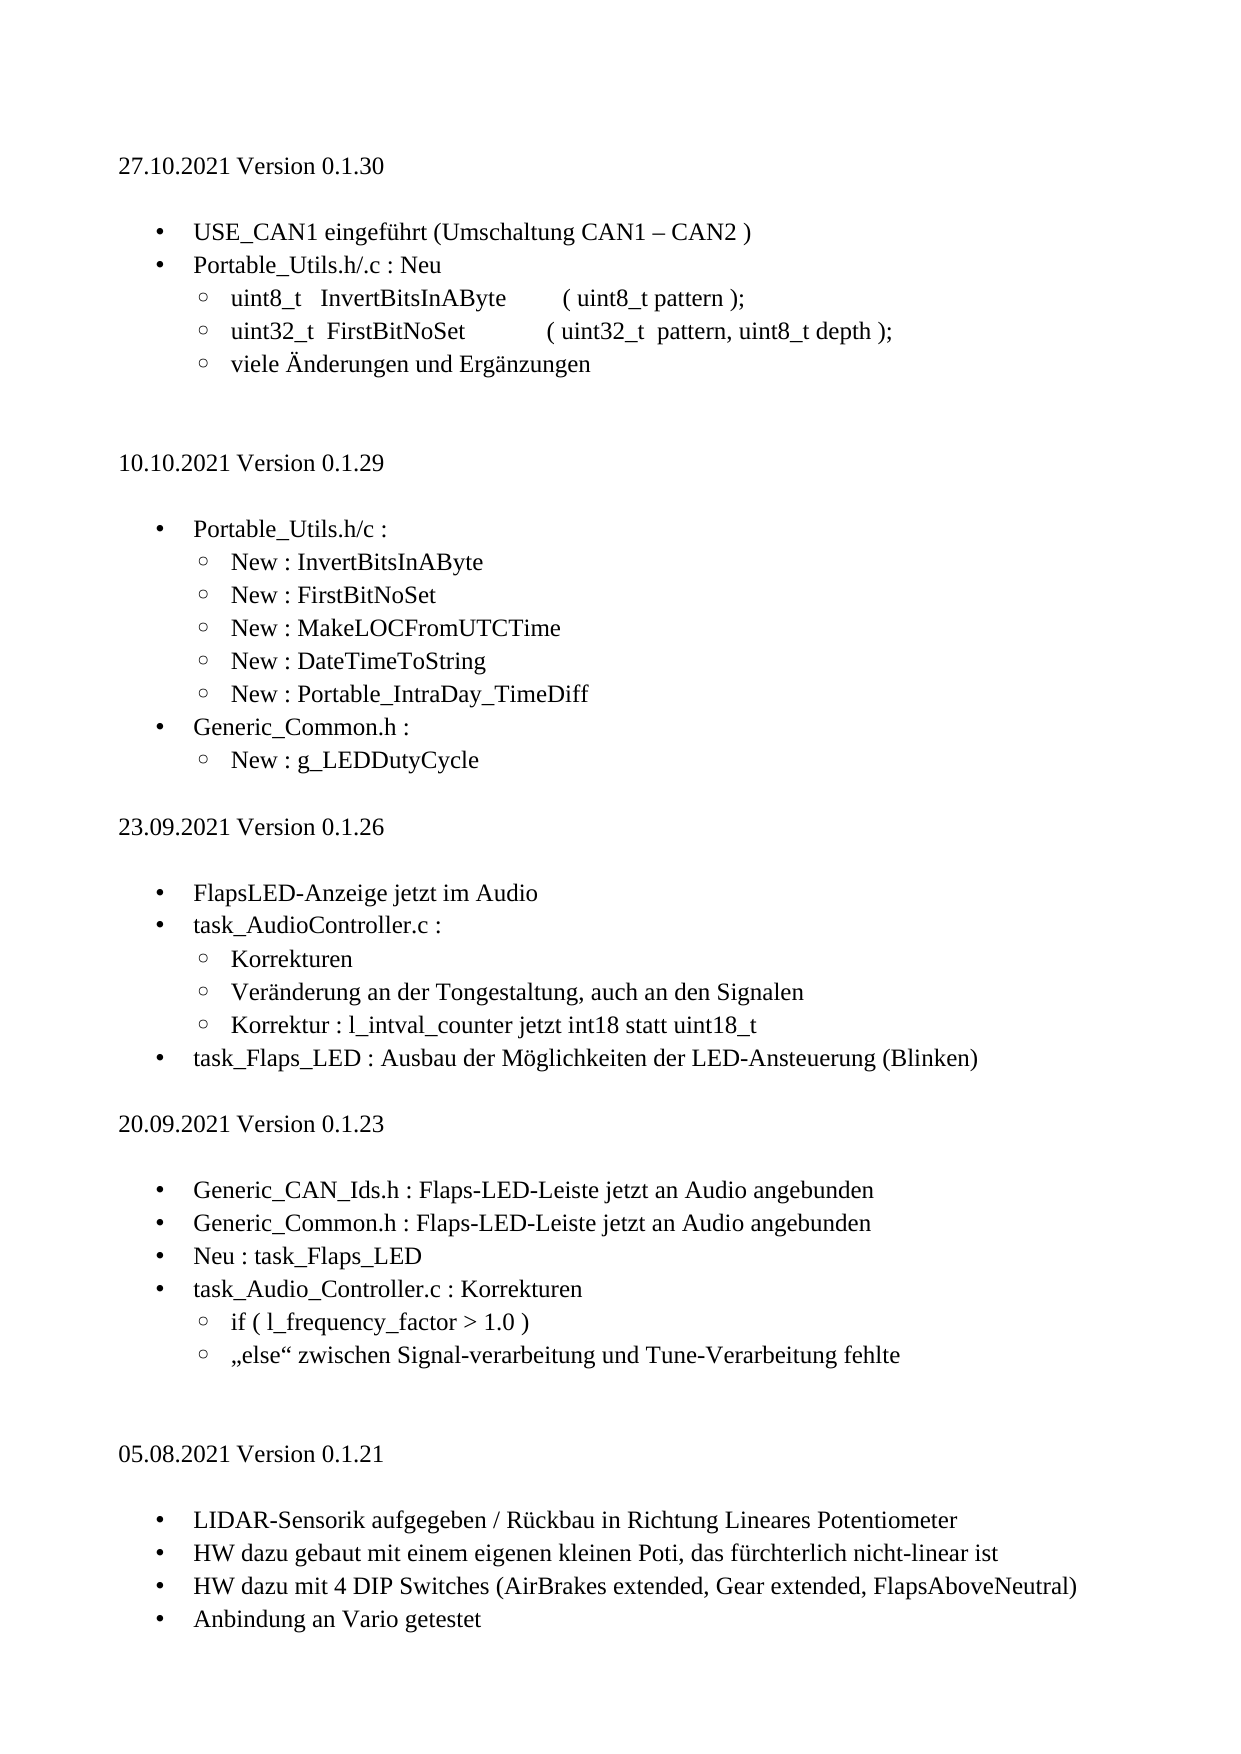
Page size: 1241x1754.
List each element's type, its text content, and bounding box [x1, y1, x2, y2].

list uint8_t InvertBitsInAByte ( uint8_t pattern ); [193, 283, 1122, 312]
list USE_CAN1 eingeführt (Umschaltung CAN1 – CAN2 ) [156, 217, 1122, 246]
list uint32_t FirstBitNoSet ( uint32_t pattern, uint8_t depth ); [193, 316, 1122, 345]
text 27.10.2021 Version 0.1.30 [118, 151, 1122, 180]
list Neu : task_Flaps_LED [156, 1241, 1122, 1269]
list if ( l_frequency_factor > 1.0 ) [193, 1307, 1122, 1336]
list task_AudioController.c : [156, 911, 1122, 939]
list HW dazu gebaut mit einem eigenen kleinen Poti, das fürchterlich nicht-linear ist [156, 1538, 1122, 1567]
list Generic_Common.h : [156, 712, 1122, 741]
list „else“ zwischen Signal-verarbeitung und Tune-Verarbeitung fehlte [193, 1340, 1122, 1369]
list task_Flaps_LED : Ausbau der Möglichkeiten der LED-Ansteuerung (Blinken) [156, 1043, 1122, 1104]
text 05.08.2021 Version 0.1.21 [118, 1439, 1122, 1468]
list Portable_Utils.h/.c : Neu [156, 250, 1122, 279]
list Korrektur : l_intval_counter jetzt int18 statt uint18_t [193, 1010, 1122, 1038]
list Anbindung an Vario getestet [156, 1604, 1122, 1633]
list New : DateTimeToString [193, 646, 1122, 675]
list Generic_Common.h : Flaps-LED-Leiste jetzt an Audio angebunden [156, 1208, 1122, 1237]
list task_Audio_Controller.c : Korrekturen [156, 1274, 1122, 1303]
list New : FirstBitNoSet [193, 580, 1122, 609]
list New : MakeLOCFromUTCTime [193, 613, 1122, 642]
text 23.09.2021 Version 0.1.26 [118, 812, 1122, 840]
list New : Portable_IntraDay_TimeDiff [193, 679, 1122, 708]
text 20.09.2021 Version 0.1.23 [118, 1109, 1122, 1137]
list Portable_Utils.h/c : [156, 514, 1122, 543]
list New : InvertBitsInAByte [193, 547, 1122, 576]
list HW dazu mit 4 DIP Switches (AirBrakes extended, Gear extended, FlapsAboveNeutral) [156, 1571, 1122, 1600]
list New : g_LEDDutyCycle [193, 746, 1122, 807]
text 10.10.2021 Version 0.1.29 [118, 448, 1122, 477]
list LIDAR-Sensorik aufgegeben / Rückbau in Richtung Lineares Potentiometer [156, 1505, 1122, 1534]
list Korrekturen [193, 944, 1122, 972]
list Generic_CAN_Ids.h : Flaps-LED-Leiste jetzt an Audio angebunden [156, 1175, 1122, 1203]
list viele Änderungen und Ergänzungen [193, 349, 1122, 411]
list Veränderung an der Tongestaltung, auch an den Signalen [193, 977, 1122, 1005]
list FlapsLED-Anzeige jetzt im Audio [156, 878, 1122, 906]
